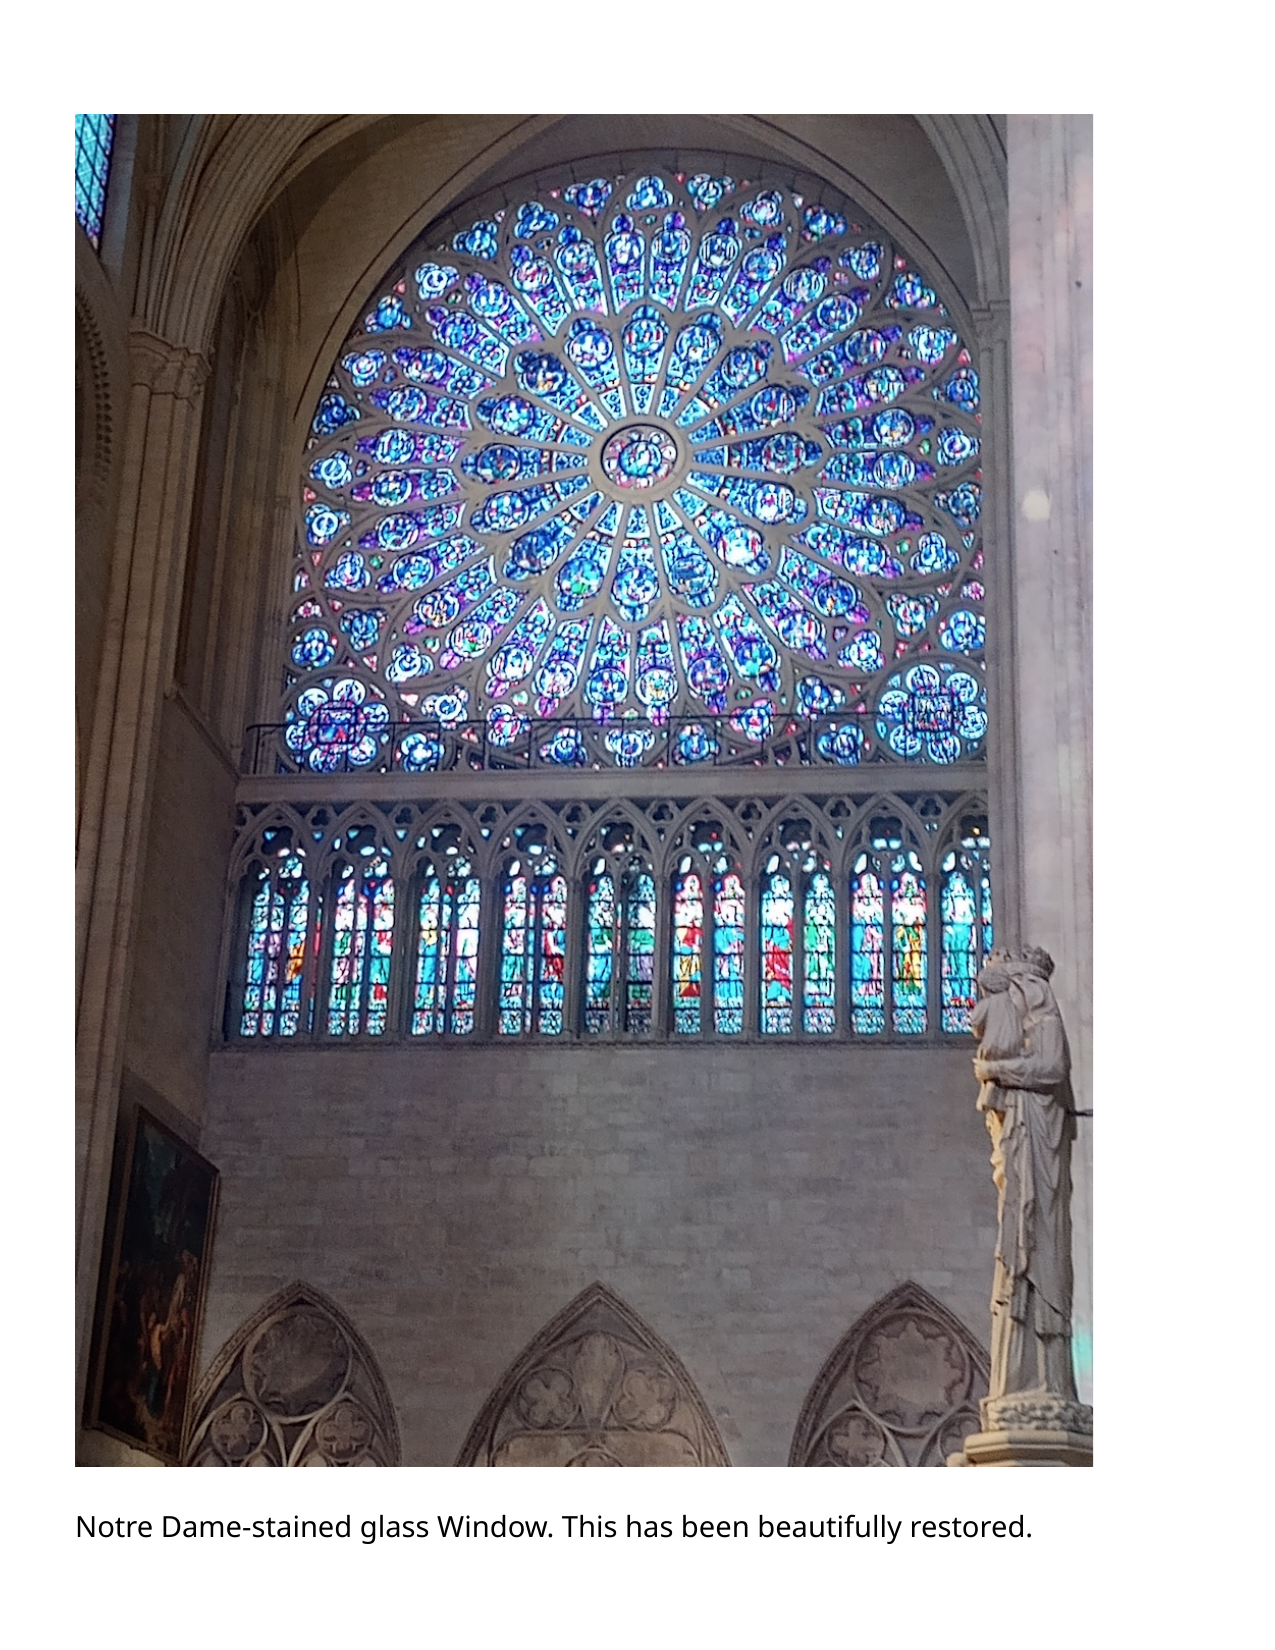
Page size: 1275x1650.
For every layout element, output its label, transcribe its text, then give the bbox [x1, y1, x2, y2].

text Notre Dame-stained glass Window. This has been beautifully restored. [75, 1506, 1200, 1546]
